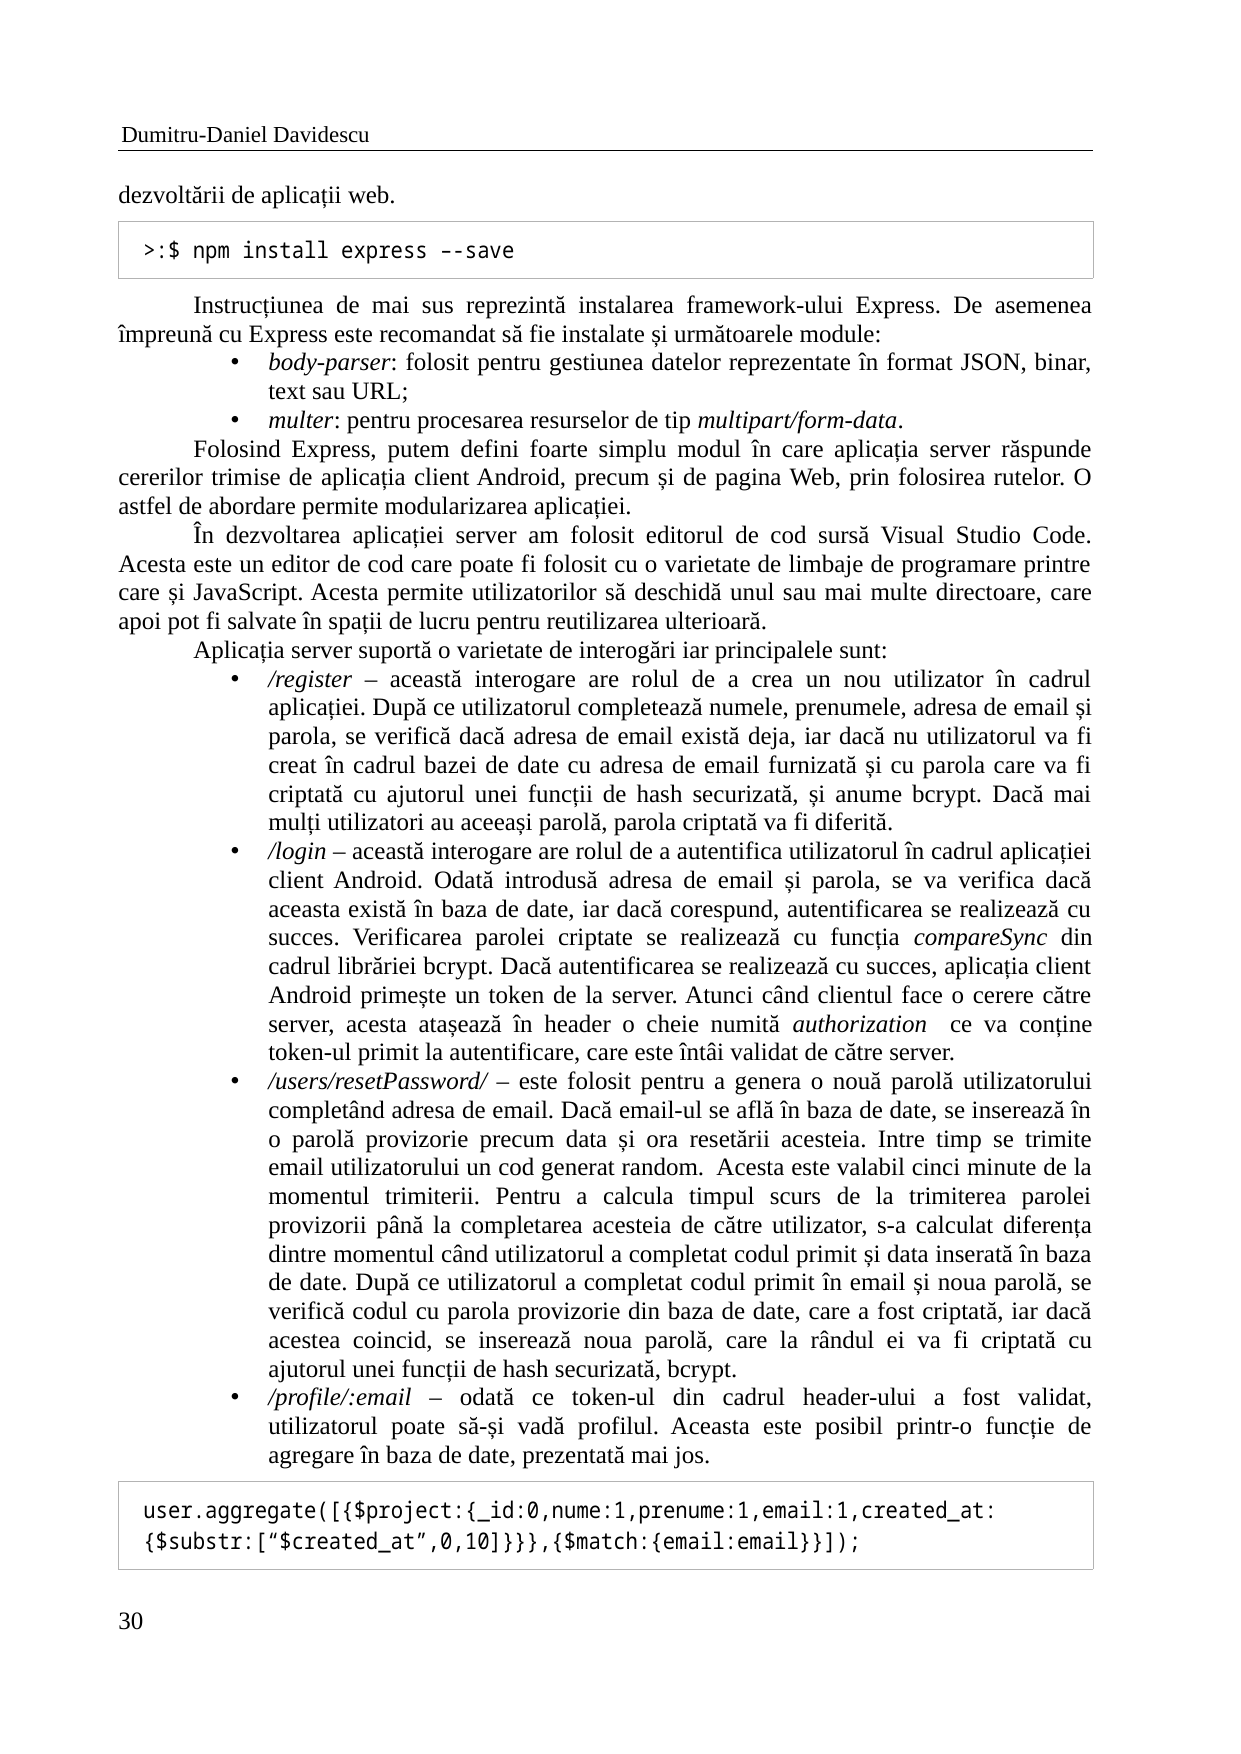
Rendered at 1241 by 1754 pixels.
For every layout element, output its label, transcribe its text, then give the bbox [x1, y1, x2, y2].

text user.aggregate([{$project:{_id:0,nume:1,prenume:1,email:1,created_at:{$substr:[“$created_at”,0,10]}}},{$match:{email:email}}]); [119, 1482, 1093, 1569]
list /profile/:email – odată ce token-ul din cadrul header-ului a fost validat, utilizatorul poate să-și vadă profilul. Aceasta este posibil printr-o funcție de agregare în baza de date, prezentată mai jos. [231, 1382, 1093, 1469]
text >:$ npm install express –-save [119, 222, 1093, 278]
text Instrucțiunea de mai sus reprezintă instalarea framework-ului Express. De asemenea împreună cu Express este recomandat să fie instalate și următoarele module: [118, 290, 1093, 347]
text Folosind Express, putem defini foarte simplu modul în care aplicația server răspunde cererilor trimise de aplicația client Android, precum și de pagina Web, prin folosirea rutelor. O astfel de abordare permite modularizarea aplicației. [118, 434, 1093, 520]
list /register – această interogare are rolul de a crea un nou utilizator în cadrul aplicației. După ce utilizatorul completează numele, prenumele, adresa de email și parola, se verifică dacă adresa de email există deja, iar dacă nu utilizatorul va fi creat în cadrul bazei de date cu adresa de email furnizată și cu parola care va fi criptată cu ajutorul unei funcții de hash securizată, și anume bcrypt. Dacă mai mulți utilizatori au aceeași parolă, parola criptată va fi diferită. [231, 664, 1093, 836]
text Aplicația server suportă o varietate de interogări iar principalele sunt: [118, 635, 1093, 664]
list /users/resetPassword/ – este folosit pentru a genera o nouă parolă utilizatorului completând adresa de email. Dacă email-ul se află în baza de date, se inserează în o parolă provizorie precum data și ora resetării acesteia. Intre timp se trimite email utilizatorului un cod generat random. Acesta este valabil cinci minute de la momentul trimiterii. Pentru a calcula timpul scurs de la trimiterea parolei provizorii până la completarea acesteia de către utilizator, s-a calculat diferența dintre momentul când utilizatorul a completat codul primit și data inserată în baza de date. După ce utilizatorul a completat codul primit în email și noua parolă, se verifică codul cu parola provizorie din baza de date, care a fost criptată, iar dacă acestea coincid, se inserează noua parolă, care la rândul ei va fi criptată cu ajutorul unei funcții de hash securizată, bcrypt. [231, 1066, 1093, 1382]
list /login – această interogare are rolul de a autentifica utilizatorul în cadrul aplicației client Android. Odată introdusă adresa de email și parola, se va verifica dacă aceasta există în baza de date, iar dacă corespund, autentificarea se realizează cu succes. Verificarea parolei criptate se realizează cu funcția compareSync din cadrul librăriei bcrypt. Dacă autentificarea se realizează cu succes, aplicația client Android primește un token de la server. Atunci când clientul face o cerere către server, acesta atașează în header o cheie numită authorization ce va conține token-ul primit la autentificare, care este întâi validat de către server. [231, 836, 1093, 1066]
list body-parser: folosit pentru gestiunea datelor reprezentate în format JSON, binar, text sau URL; [231, 347, 1093, 405]
list multer: pentru procesarea resurselor de tip multipart/form-data. [231, 405, 1093, 434]
text În dezvoltarea aplicației server am folosit editorul de cod sursă Visual Studio Code. Acesta este un editor de cod care poate fi folosit cu o varietate de limbaje de programare printre care și JavaScript. Acesta permite utilizatorilor să deschidă unul sau mai multe directoare, care apoi pot fi salvate în spații de lucru pentru reutilizarea ulterioară. [118, 520, 1093, 635]
text dezvoltării de aplicații web. [118, 180, 1093, 209]
